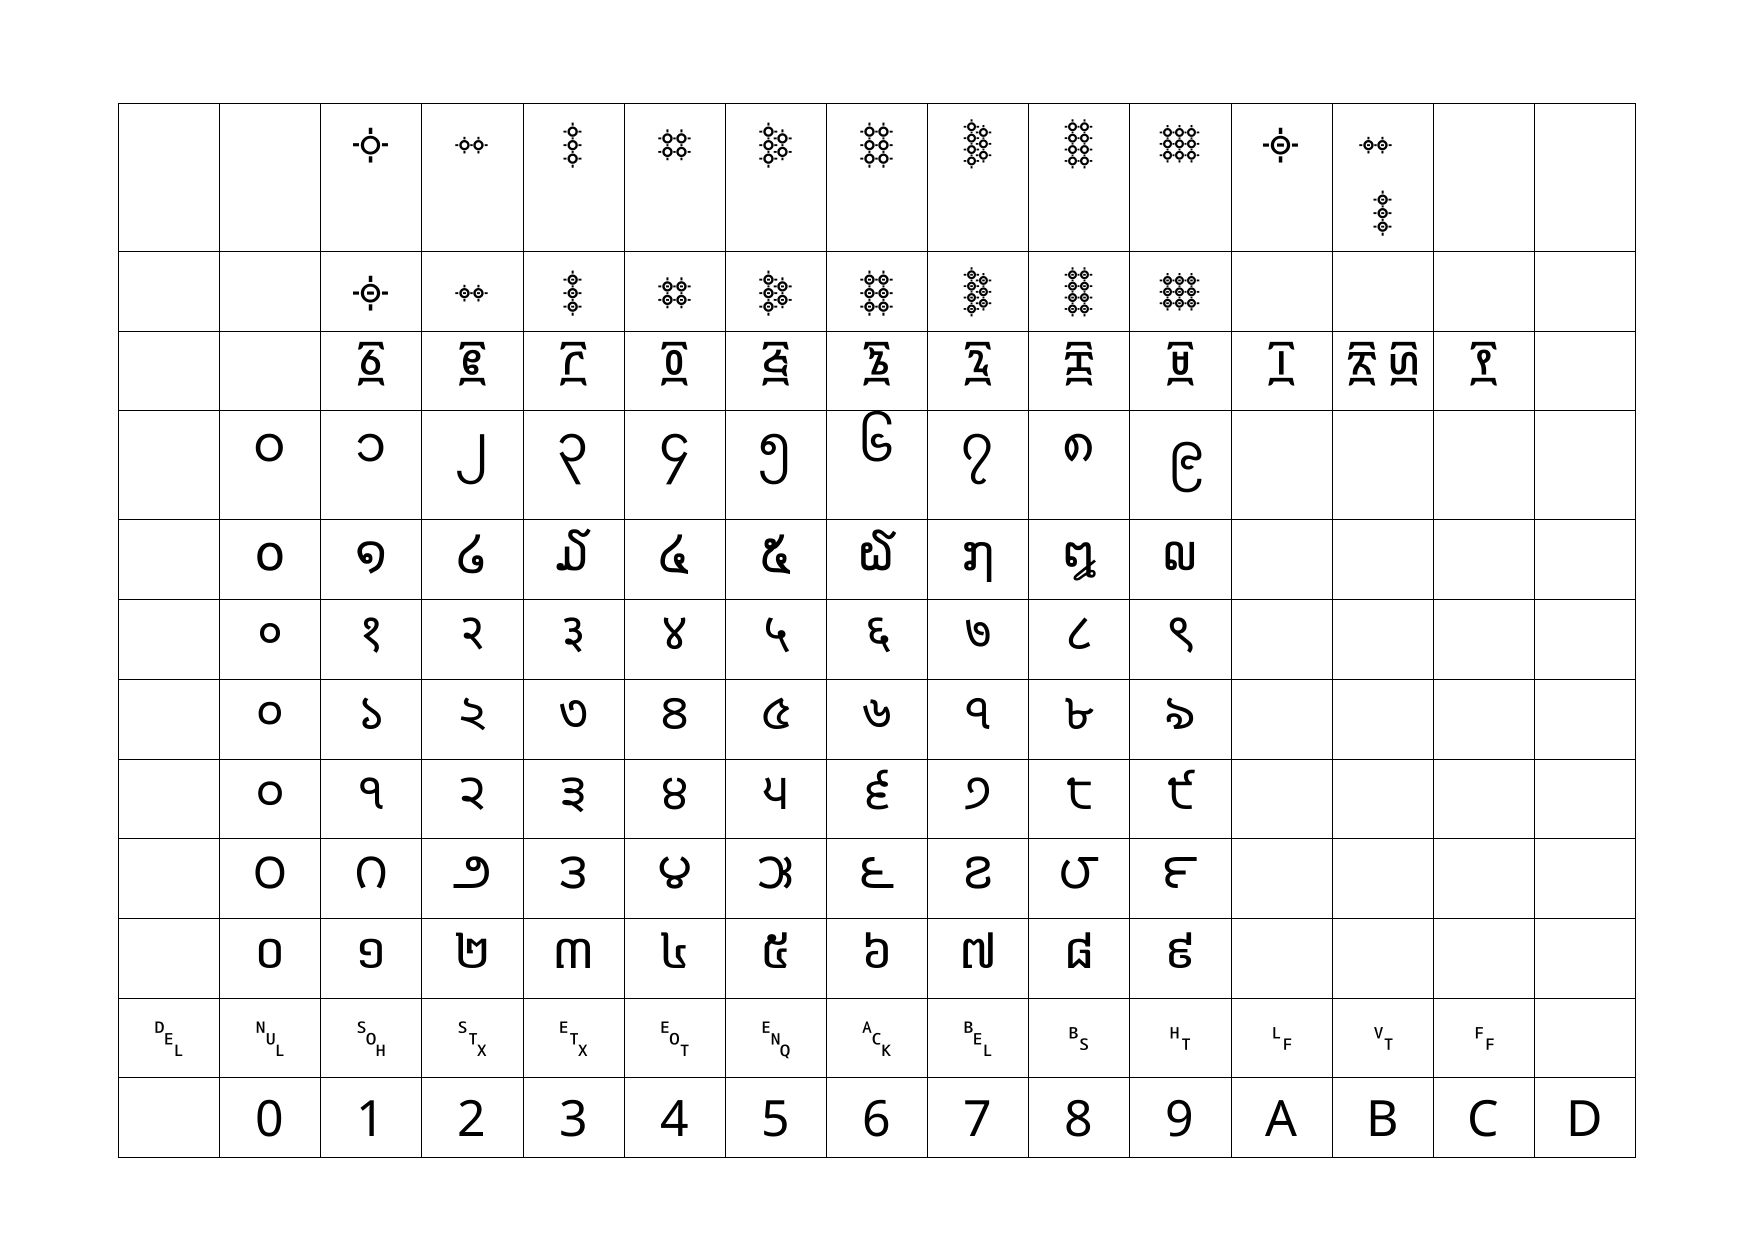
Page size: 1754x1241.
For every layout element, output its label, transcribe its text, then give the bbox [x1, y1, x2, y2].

table_cell D [1535, 1078, 1635, 1157]
table_cell 𐄤 [524, 104, 624, 251]
table_cell [1535, 520, 1635, 599]
table_cell [1232, 839, 1332, 918]
table_cell ६ [827, 600, 927, 679]
table_cell ០ [220, 919, 320, 997]
table_cell ၄ [625, 411, 725, 519]
table_cell ౭ [928, 839, 1028, 918]
table_cell ፫ [524, 332, 624, 410]
table_cell ၇ [928, 411, 1028, 519]
table_cell [1333, 600, 1433, 679]
table_cell ␅ [726, 999, 826, 1077]
table_cell ८ [1029, 600, 1129, 679]
table_cell ၆ [827, 411, 927, 519]
table_cell 𐄫 [321, 252, 421, 331]
table_cell ፱ [1130, 332, 1231, 410]
table_cell ੮ [1029, 760, 1129, 838]
table_cell [119, 760, 219, 838]
table_cell ३ [524, 600, 624, 679]
table_cell २ [422, 600, 523, 679]
table_cell ໓ [524, 520, 624, 599]
table_cell ፳ ፴ [1333, 332, 1433, 410]
table_cell ౮ [1029, 839, 1129, 918]
table_cell ০ [220, 680, 320, 758]
table_cell [119, 600, 219, 679]
table_cell ৬ [827, 680, 927, 758]
table_cell ౦ [220, 839, 320, 918]
table_cell [119, 411, 219, 519]
table_cell १ [321, 600, 421, 679]
table_cell ९ [1130, 600, 1231, 679]
table_cell ੪ [625, 760, 725, 838]
table_cell [1535, 104, 1635, 251]
table_cell ੭ [928, 760, 1028, 838]
table_cell ␊ [1232, 999, 1332, 1077]
table_cell ౨ [422, 839, 523, 918]
table_cell ৯ [1130, 680, 1231, 758]
table_cell [1535, 332, 1635, 410]
table_cell [1232, 919, 1332, 997]
table_cell ៧ [928, 919, 1028, 997]
table_cell [1232, 520, 1332, 599]
table_cell [1535, 919, 1635, 997]
table_cell 𐄯 [726, 252, 826, 331]
table_cell [119, 680, 219, 758]
table_cell 𐄨 [928, 104, 1028, 251]
table_cell [1434, 600, 1534, 679]
table_cell [1434, 919, 1534, 997]
table_cell ੬ [827, 760, 927, 838]
table_cell [119, 839, 219, 918]
table_cell ␈ [1029, 999, 1129, 1077]
table_cell ៤ [625, 919, 725, 997]
table_cell ० [220, 600, 320, 679]
table_cell ໖ [827, 520, 927, 599]
table_cell ፰ [1029, 332, 1129, 410]
table_cell ၀ [220, 411, 320, 519]
table_cell ␃ [524, 999, 624, 1077]
table_cell ␌ [1434, 999, 1534, 1077]
table_cell ␇ [928, 999, 1028, 1077]
table_cell ␂ [422, 999, 523, 1077]
table_cell ၉ [1130, 411, 1231, 519]
table_cell ໐ [220, 520, 320, 599]
table_cell [1535, 252, 1635, 331]
table_cell [1434, 411, 1534, 519]
table_cell C [1434, 1078, 1534, 1157]
table_cell [1434, 839, 1534, 918]
table_cell [1535, 411, 1635, 519]
table_cell ၈ [1029, 411, 1129, 519]
table_cell 𐄬 [422, 252, 523, 331]
table_cell ౫ [726, 839, 826, 918]
table_cell ౯ [1130, 839, 1231, 918]
table_cell [220, 104, 320, 251]
table_cell ৪ [625, 680, 725, 758]
table_cell [1333, 411, 1433, 519]
table_cell 𐄱 [928, 252, 1028, 331]
table_cell [220, 252, 320, 331]
table_cell 𐄦 [726, 104, 826, 251]
table_cell [119, 332, 219, 410]
table_cell ៣ [524, 919, 624, 997]
table_cell [1434, 252, 1534, 331]
table_cell 5 [726, 1078, 826, 1157]
table_cell [1535, 999, 1635, 1077]
table_cell ໔ [625, 520, 725, 599]
table_cell ፮ [827, 332, 927, 410]
table_cell ␋ [1333, 999, 1433, 1077]
table_cell ໕ [726, 520, 826, 599]
table_cell [1232, 600, 1332, 679]
table_cell ໗ [928, 520, 1028, 599]
table_cell [1333, 919, 1433, 997]
table_cell B [1333, 1078, 1433, 1157]
table_cell 9 [1130, 1078, 1231, 1157]
table_cell 2 [422, 1078, 523, 1157]
table_cell ៥ [726, 919, 826, 997]
table_cell ፻ [1434, 332, 1534, 410]
table_cell ၂ [422, 411, 523, 519]
table_cell ␁ [321, 999, 421, 1077]
table_cell ២ [422, 919, 523, 997]
table_cell ౧ [321, 839, 421, 918]
table_cell ៨ [1029, 919, 1129, 997]
table_cell 𐄧 [827, 104, 927, 251]
table_cell ␆ [827, 999, 927, 1077]
table_cell [1333, 520, 1433, 599]
table_cell ੯ [1130, 760, 1231, 838]
table_cell ៦ [827, 919, 927, 997]
table_cell [1232, 760, 1332, 838]
table_cell 𐄮 [625, 252, 725, 331]
table_cell ১ [321, 680, 421, 758]
table_cell [119, 520, 219, 599]
table_cell ७ [928, 600, 1028, 679]
table_cell ፪ [422, 332, 523, 410]
table_cell [1434, 760, 1534, 838]
table_cell ໘ [1029, 520, 1129, 599]
table_cell ፬ [625, 332, 725, 410]
table_cell ੧ [321, 760, 421, 838]
table_cell 𐄣 [422, 104, 523, 251]
table_cell A [1232, 1078, 1332, 1157]
table_cell 𐄭 [524, 252, 624, 331]
table_cell ४ [625, 600, 725, 679]
table_cell ੨ [422, 760, 523, 838]
table_cell [119, 252, 219, 331]
table_cell ၃ [524, 411, 624, 519]
table_cell ৮ [1029, 680, 1129, 758]
table_cell 3 [524, 1078, 624, 1157]
table_cell [1232, 680, 1332, 758]
table_cell ৩ [524, 680, 624, 758]
table_cell ৫ [726, 680, 826, 758]
table_cell 7 [928, 1078, 1028, 1157]
table_cell 𐄳 [1130, 252, 1231, 331]
table_cell 1 [321, 1078, 421, 1157]
table_cell 6 [827, 1078, 927, 1157]
table_cell [1333, 760, 1433, 838]
table_cell ១ [321, 919, 421, 997]
table_cell [1232, 252, 1332, 331]
table_cell ၁ [321, 411, 421, 519]
table_cell ፲ [1232, 332, 1332, 410]
table_cell [1434, 520, 1534, 599]
table_cell ২ [422, 680, 523, 758]
table_cell [1232, 411, 1332, 519]
table_cell [220, 332, 320, 410]
table_cell ␄ [625, 999, 725, 1077]
table_cell [1535, 760, 1635, 838]
table_cell 𐄪 [1130, 104, 1231, 251]
table_cell ৭ [928, 680, 1028, 758]
table_cell ५ [726, 600, 826, 679]
table_cell ໑ [321, 520, 421, 599]
table_cell 𐄢 [321, 104, 421, 251]
table_cell ፯ [928, 332, 1028, 410]
table_cell 𐄰 [827, 252, 927, 331]
table_cell [1535, 839, 1635, 918]
table_cell [119, 1078, 219, 1157]
table_cell [1434, 680, 1534, 758]
table_cell [1333, 252, 1433, 331]
table_cell ੦ [220, 760, 320, 838]
table_cell 𐄥 [625, 104, 725, 251]
table_cell ፭ [726, 332, 826, 410]
table_cell ໙ [1130, 520, 1231, 599]
table_cell ፩ [321, 332, 421, 410]
table_cell 𐄲 [1029, 252, 1129, 331]
table_cell ੩ [524, 760, 624, 838]
table_cell ໒ [422, 520, 523, 599]
table_cell [1535, 600, 1635, 679]
table_cell 0 [220, 1078, 320, 1157]
table_cell 𐄩 [1029, 104, 1129, 251]
table_cell [1535, 680, 1635, 758]
table_cell ౩ [524, 839, 624, 918]
table_cell ౪ [625, 839, 725, 918]
table_cell [119, 919, 219, 997]
table_cell ៩ [1130, 919, 1231, 997]
table_cell [1434, 104, 1534, 251]
table_cell 𐄫 [1232, 104, 1332, 251]
table_cell ౬ [827, 839, 927, 918]
table_cell 8 [1029, 1078, 1129, 1157]
table_cell [119, 104, 219, 251]
table_cell ੫ [726, 760, 826, 838]
table_cell [1333, 839, 1433, 918]
table_cell 𐄬 𐄭 [1333, 104, 1433, 251]
table_cell ␀ [220, 999, 320, 1077]
table_cell ␡ [119, 999, 219, 1077]
table_cell ␉ [1130, 999, 1231, 1077]
table_cell ၅ [726, 411, 826, 519]
table_cell [1333, 680, 1433, 758]
table_cell 4 [625, 1078, 725, 1157]
